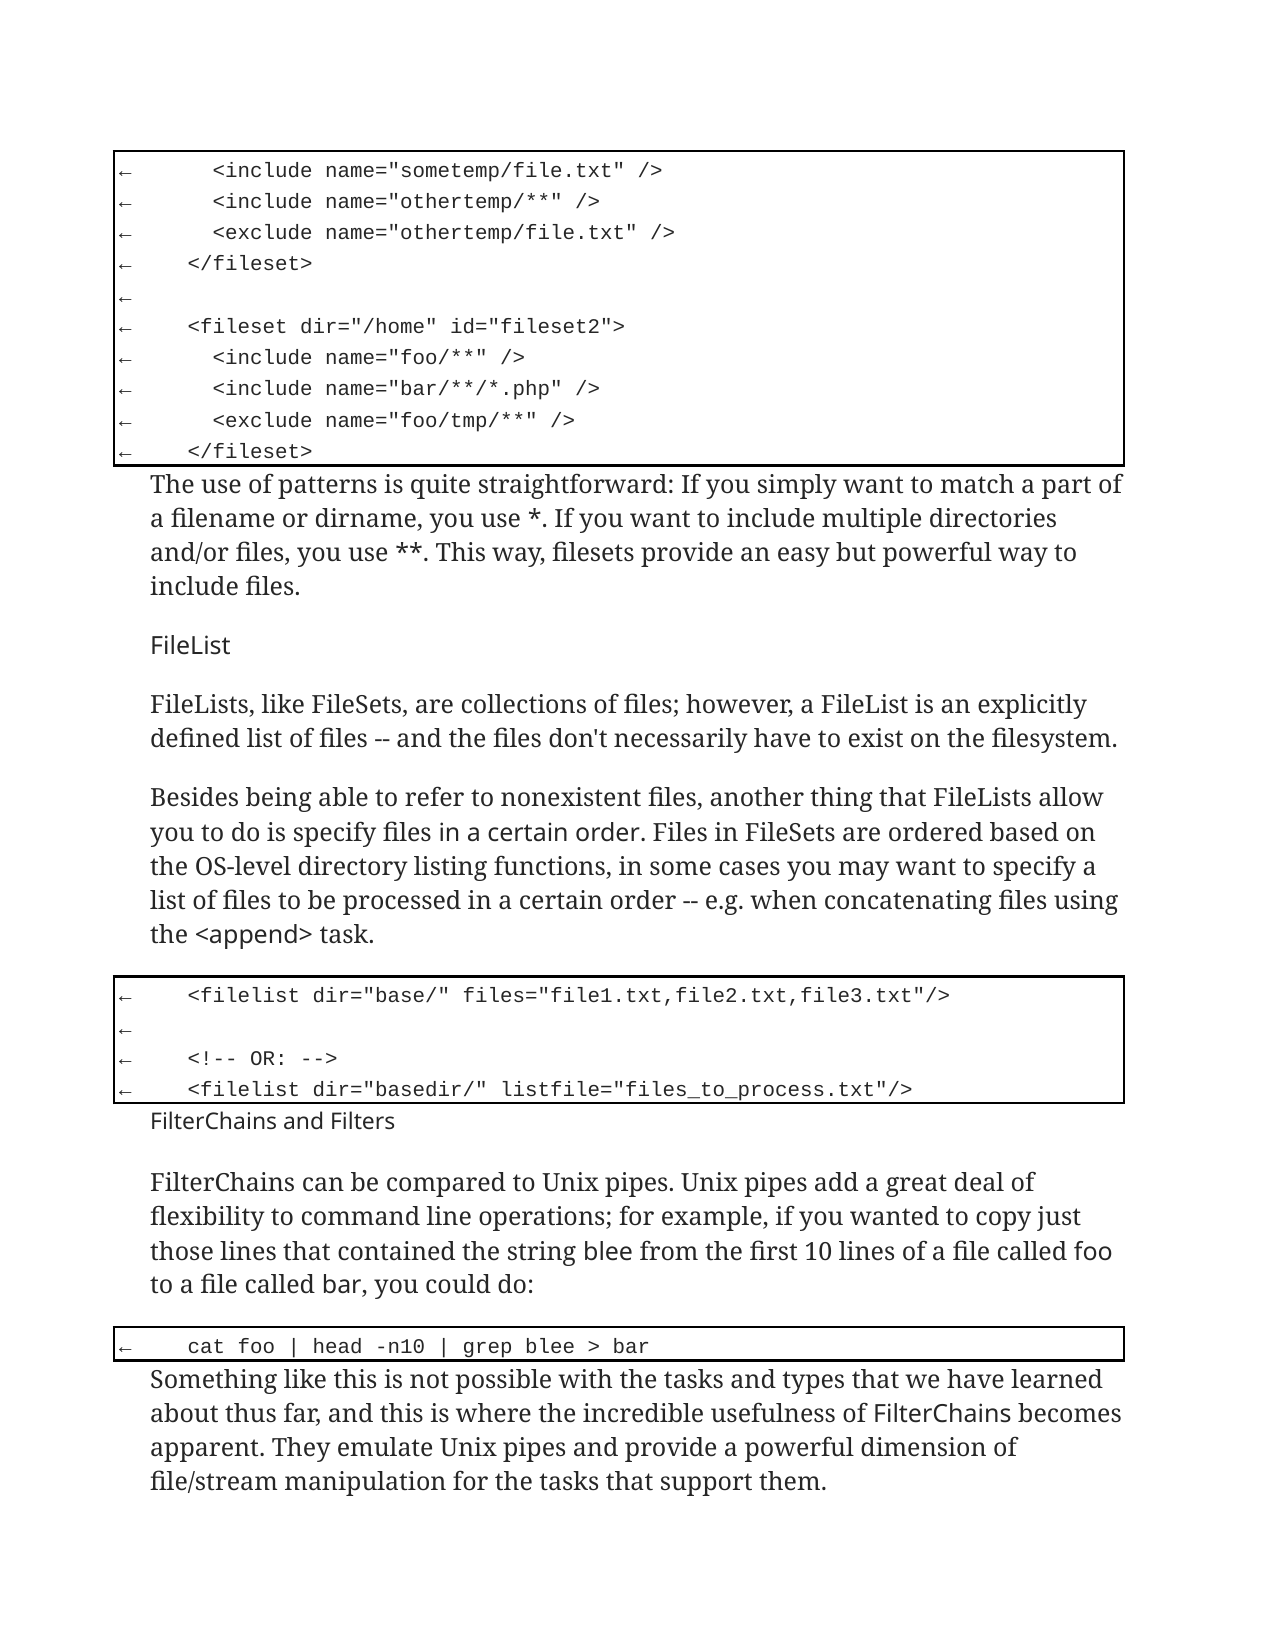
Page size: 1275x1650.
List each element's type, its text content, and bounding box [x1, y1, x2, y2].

list <filelist dir="base/" files="file1.txt,file2.txt,file3.txt"/> [115, 978, 1123, 1009]
list <exclude name="othertemp/file.txt" /> [115, 212, 1123, 244]
text Besides being able to refer to nonexistent files, another thing that FileLists allow you to do is specify files in a certain order. Files in FileSets are ordered based on the OS-level directory listing functions, in some cases you may want to specify a list of files to be processed in a certain order -- e.g. when concatenating files using the <append> task. [150, 780, 1125, 950]
text FileList [150, 628, 1125, 662]
list <include name="foo/**" /> [115, 337, 1123, 369]
list <include name="bar/**/*.php" /> [115, 369, 1123, 400]
text Something like this is not possible with the tasks and types that we have learned about thus far, and this is where the incredible usefulness of FilterChains becomes apparent. They emulate Unix pipes and provide a powerful dimension of file/stream manipulation for the tasks that support them. [150, 1362, 1125, 1498]
list cat foo | head -n10 | grep blee > bar [115, 1328, 1123, 1359]
list <fileset dir="/home" id="fileset2"> [115, 306, 1123, 337]
text FileLists, like FileSets, are collections of files; however, a FileList is an explicitly defined list of files -- and the files don't necessarily have to exist on the filesystem. [150, 687, 1125, 755]
text The use of patterns is quite straightforward: If you simply want to match a part of a filename or dirname, you use *. If you want to include multiple directories and/or files, you use **. This way, filesets provide an easy but powerful way to include files. [150, 467, 1125, 603]
list </fileset> [115, 431, 1123, 464]
list <!-- OR: --> [115, 1038, 1123, 1069]
text FilterChains and Filters [150, 1104, 1125, 1136]
list </fileset> [115, 244, 1123, 277]
list <exclude name="foo/tmp/**" /> [115, 400, 1123, 431]
list <include name="othertemp/**" /> [115, 181, 1123, 212]
list <filelist dir="basedir/" listfile="files_to_process.txt"/> [115, 1069, 1123, 1102]
text FilterChains can be compared to Unix pipes. Unix pipes add a great deal of flexibility to command line operations; for example, if you wanted to copy just those lines that contained the string blee from the first 10 lines of a file called foo to a file called bar, you could do: [150, 1165, 1125, 1301]
list <include name="sometemp/file.txt" /> [115, 152, 1123, 181]
